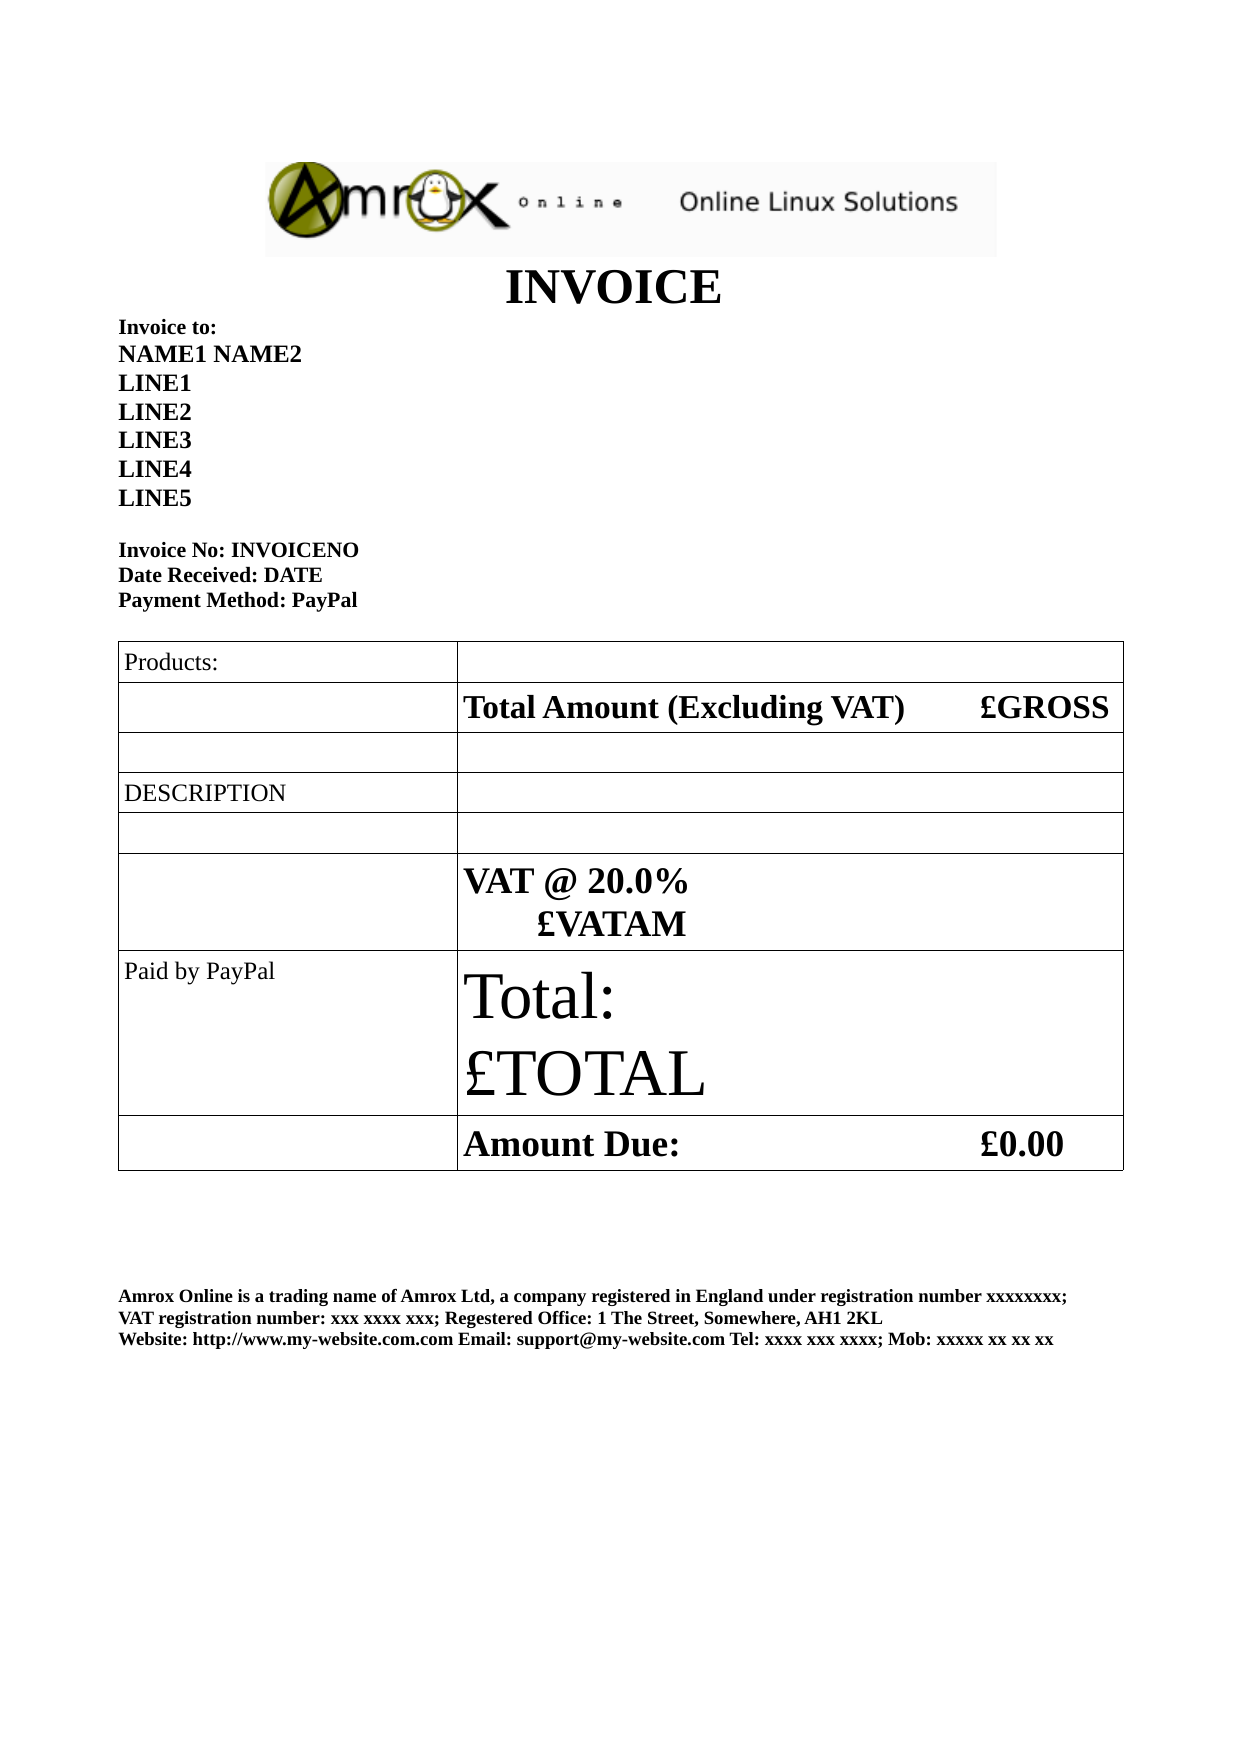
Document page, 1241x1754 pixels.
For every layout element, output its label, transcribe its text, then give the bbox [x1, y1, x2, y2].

table_cell [119, 733, 457, 772]
text Date Received: DATE [118, 562, 1122, 587]
table_header Products: [119, 642, 457, 682]
table_cell [119, 1116, 457, 1170]
table_cell DESCRIPTION [119, 773, 457, 812]
table_cell [119, 813, 457, 852]
text Payment Method: PayPal [118, 587, 1122, 613]
table_cell [458, 733, 1123, 772]
table_cell [119, 683, 457, 732]
table_cell [458, 773, 1123, 812]
text Website: http://www.my-website.com.com Email: support@my-website.com Tel: xxxx xxx xxxx; Mob: xxxxx xx xx xx [118, 1328, 1122, 1350]
text Invoice No: INVOICENO [118, 537, 1122, 562]
text LINE3 [118, 426, 1122, 454]
text VAT registration number: xxx xxxx xxx; Regestered Office: 1 The Street, Somewhere, AH1 2KL [118, 1307, 1122, 1328]
table_cell [458, 813, 1123, 852]
table_cell VAT @ 20.0% £VATAM [458, 854, 1123, 950]
table_header [458, 642, 1123, 682]
table_cell Total: £TOTAL [458, 951, 1123, 1115]
text Invoice to: [118, 314, 1122, 339]
picture [265, 162, 997, 257]
table_cell [119, 854, 457, 950]
text LINE1 LINE2 [118, 368, 1122, 426]
table_cell Amount Due: £0.00 [458, 1116, 1123, 1170]
text INVOICE [118, 223, 1122, 314]
text Amrox Online is a trading name of Amrox Ltd, a company registered in England under registration number xxxxxxxx; [118, 1285, 1122, 1307]
table_cell Paid by PayPal [119, 951, 457, 1115]
text NAME1 NAME2 [118, 339, 1122, 368]
text LINE4 LINE5 [118, 454, 1122, 512]
table_cell Total Amount (Excluding VAT) £GROSS [458, 683, 1123, 732]
